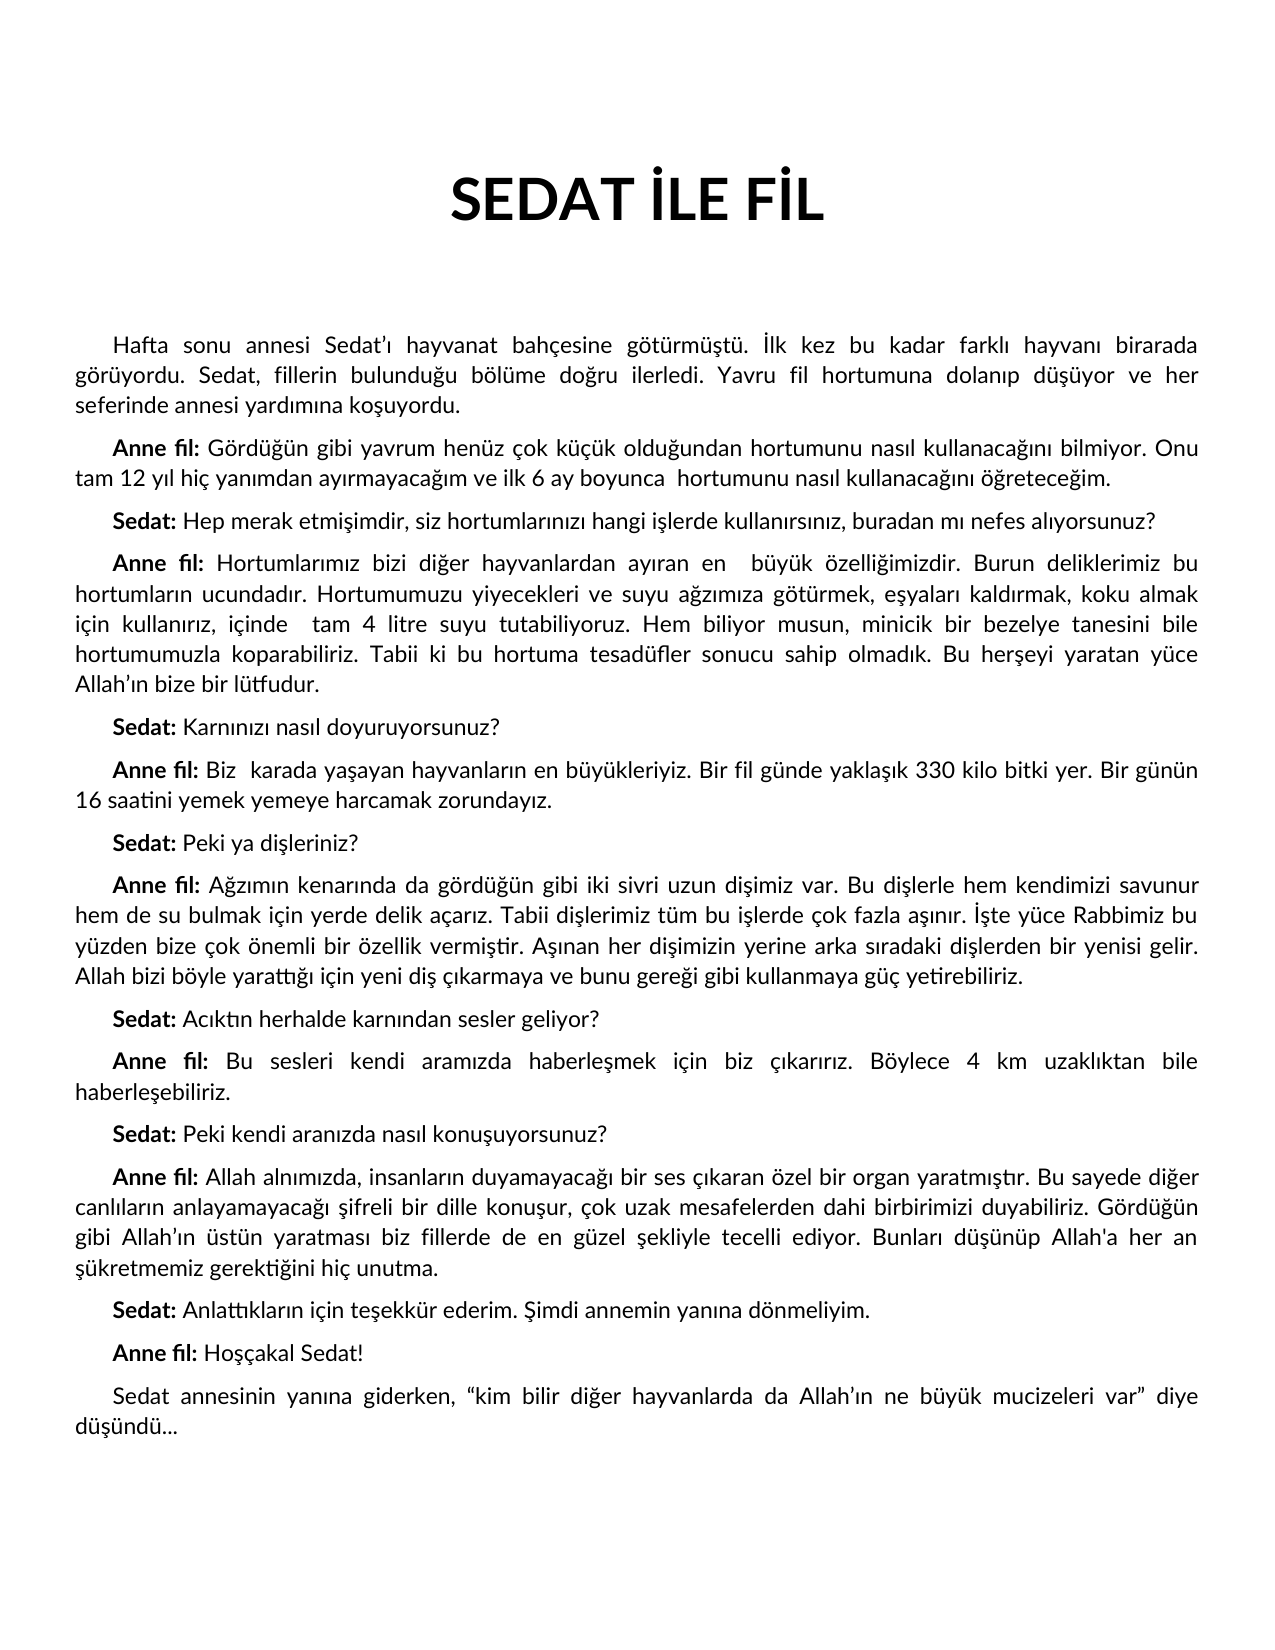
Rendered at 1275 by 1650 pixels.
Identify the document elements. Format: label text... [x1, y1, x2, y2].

text Anne fil: Ağzımın kenarında da gördüğün gibi iki sivri uzun dişimiz var. Bu dişlerle hem kendimizi savunur hem de su bulmak için yerde delik açarız. Tabii dişlerimiz tüm bu işlerde çok fazla aşınır. İşte yüce Rabbimiz bu yüzden bize çok önemli bir özellik vermiştir. Aşınan her dişimizin yerine arka sıradaki dişlerden bir yenisi gelir. Allah bizi böyle yarattığı için yeni diş çıkarmaya ve bunu gereği gibi kullanmaya güç yetirebiliriz. [75, 871, 1200, 989]
text Sedat: Peki kendi aranızda nasıl konuşuyorsunuz? [75, 1120, 1200, 1147]
text Anne fil: Hoşçakal Sedat! [75, 1339, 1200, 1366]
text Sedat: Karnınızı nasıl doyuruyorsunuz? [75, 713, 1200, 740]
subtitle SEDAT İLE FİL [75, 162, 1200, 232]
text Anne fil: Bu sesleri kendi aramızda haberleşmek için biz çıkarırız. Böylece 4 km uzaklıktan bile haberleşebiliriz. [75, 1047, 1200, 1105]
text Sedat: Acıktın herhalde karnından sesler geliyor? [75, 1004, 1200, 1032]
text Anne fil: Gördüğün gibi yavrum henüz çok küçük olduğundan hortumunu nasıl kullanacağını bilmiyor. Onu tam 12 yıl hiç yanımdan ayırmayacağım ve ilk 6 ay boyunca hortumunu nasıl kullanacağını öğreteceğim. [75, 433, 1200, 491]
text Sedat: Peki ya dişleriniz? [75, 828, 1200, 856]
text Anne fil: Allah alnımızda, insanların duyamayacağı bir ses çıkaran özel bir organ yaratmıştır. Bu sayede diğer canlıların anlayamayacağı şifreli bir dille konuşur, çok uzak mesafelerden dahi birbirimizi duyabiliriz. Gördüğün gibi Allah’ın üstün yaratması biz fillerde de en güzel şekliyle tecelli ediyor. Bunları düşünüp Allah'a her an şükretmemiz gerektiğini hiç unutma. [75, 1163, 1200, 1281]
text Hafta sonu annesi Sedat’ı hayvanat bahçesine götürmüştü. İlk kez bu kadar farklı hayvanı birarada görüyordu. Sedat, fillerin bulunduğu bölüme doğru ilerledi. Yavru fil hortumuna dolanıp düşüyor ve her seferinde annesi yardımına koşuyordu. [75, 330, 1200, 418]
text Sedat: Anlattıkların için teşekkür ederim. Şimdi annemin yanına dönmeliyim. [75, 1296, 1200, 1323]
text Anne fil: Hortumlarımız bizi diğer hayvanlardan ayıran en büyük özelliğimizdir. Burun deliklerimiz bu hortumların ucundadır. Hortumumuzu yiyecekleri ve suyu ağzımıza götürmek, eşyaları kaldırmak, koku almak için kullanırız, içinde tam 4 litre suyu tutabiliyoruz. Hem biliyor musun, minicik bir bezelye tanesini bile hortumumuzla koparabiliriz. Tabii ki bu hortuma tesadüfler sonucu sahip olmadık. Bu herşeyi yaratan yüce Allah’ın bize bir lütfudur. [75, 549, 1200, 697]
text Anne fil: Biz karada yaşayan hayvanların en büyükleriyiz. Bir fil günde yaklaşık 330 kilo bitki yer. Bir günün 16 saatini yemek yemeye harcamak zorundayız. [75, 755, 1200, 813]
text Sedat: Hep merak etmişimdir, siz hortumlarınızı hangi işlerde kullanırsınız, buradan mı nefes alıyorsunuz? [75, 506, 1200, 534]
text Sedat annesinin yanına giderken, “kim bilir diğer hayvanlarda da Allah’ın ne büyük mucizeleri var” diye düşündü... [75, 1381, 1200, 1439]
